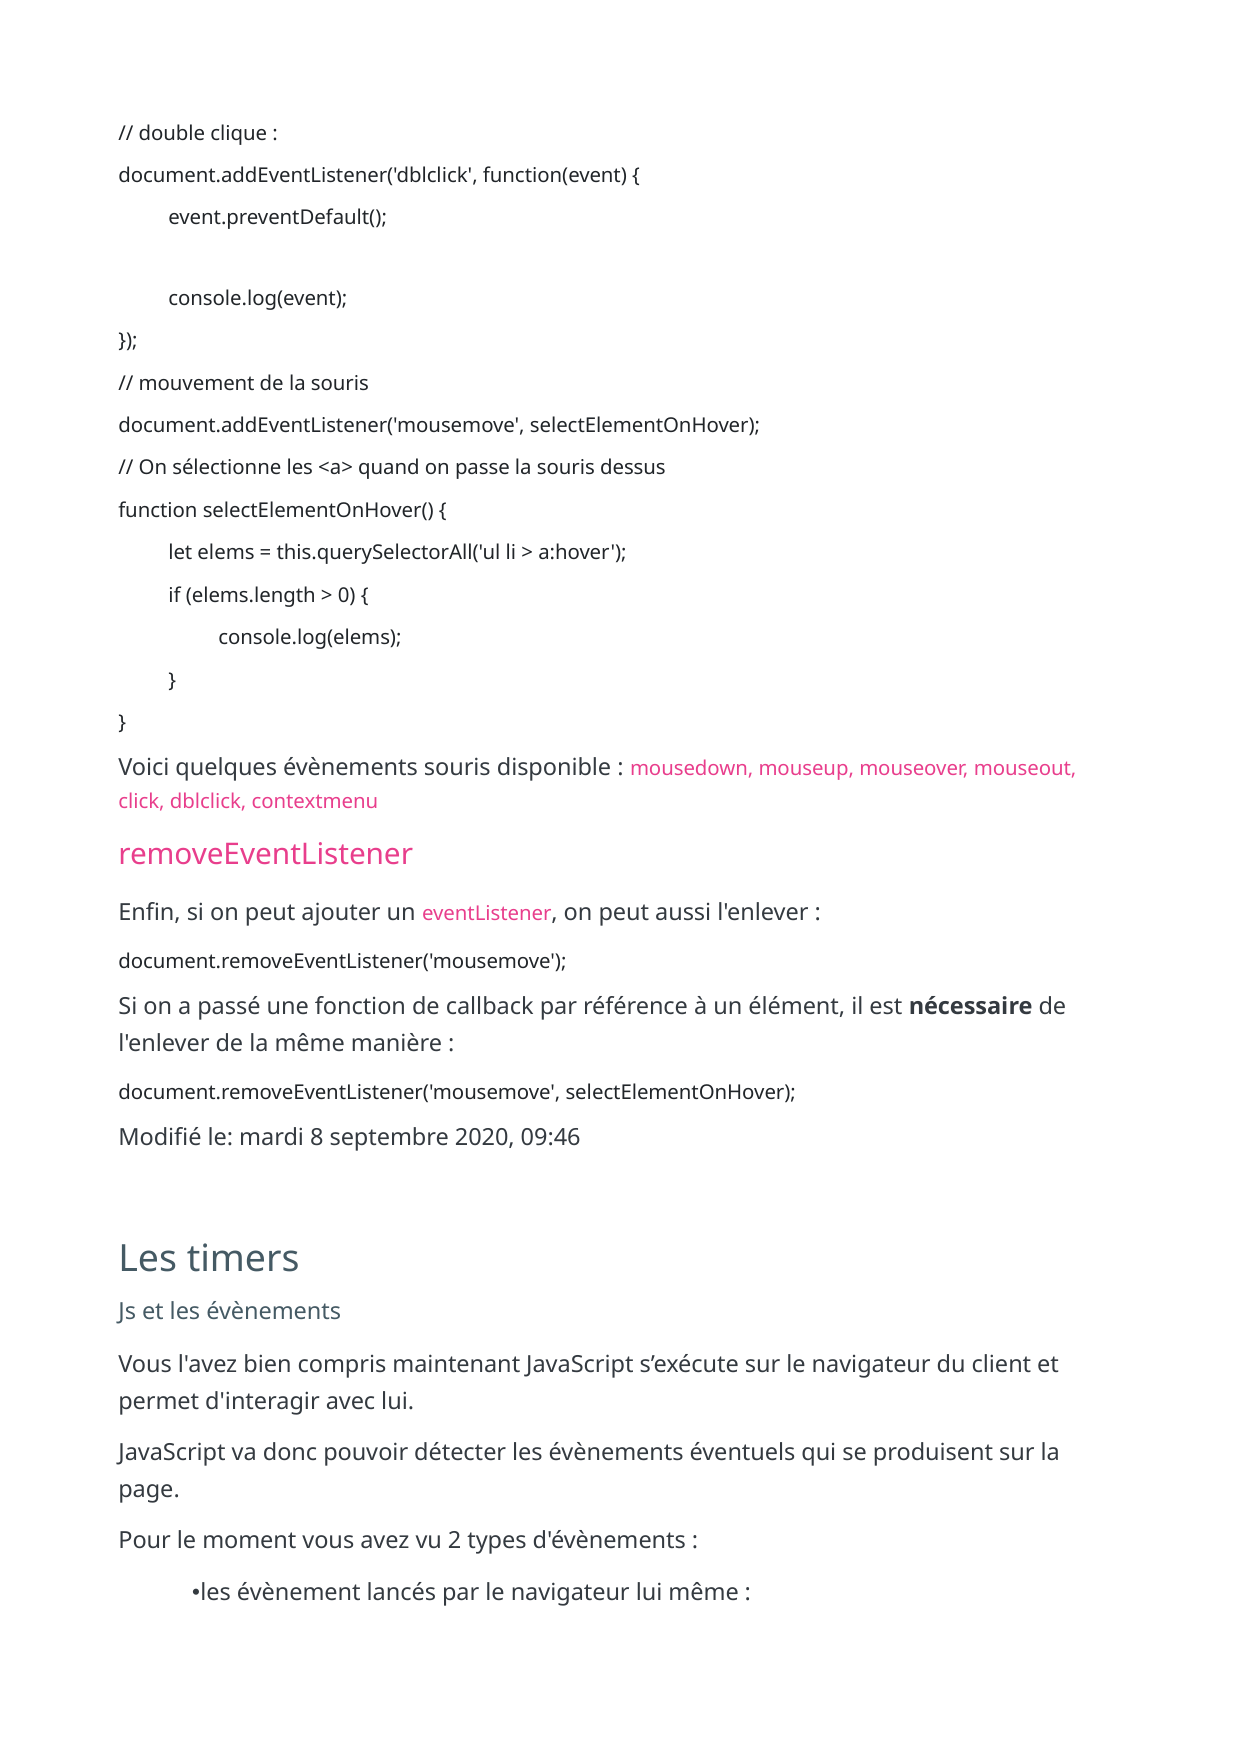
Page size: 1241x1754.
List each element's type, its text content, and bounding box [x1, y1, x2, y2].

text Modifié le: mardi 8 septembre 2020, 09:46 [118, 1120, 1122, 1152]
list les évènement lancés par le navigateur lui même : [118, 1575, 1122, 1607]
text // On sélectionne les <a> quand on passe la souris dessus [118, 453, 1122, 481]
text Voici quelques évènements souris disponible : mousedown, mouseup, mouseover, mouseout, click, dblclick, contextmenu [118, 750, 1122, 814]
text console.log(event); [118, 283, 1122, 312]
text event.preventDefault(); [118, 203, 1122, 231]
text Vous l'avez bien compris maintenant JavaScript s’exécute sur le navigateur du client et permet d'interagir avec lui. [118, 1348, 1122, 1416]
text // double clique : [118, 118, 1122, 146]
subtitle removeEventListener [118, 833, 1122, 873]
text Enfin, si on peut ajouter un eventListener, on peut aussi l'enlever : [118, 896, 1122, 928]
text let elems = this.querySelectorAll('ul li > a:hover'); [118, 538, 1122, 566]
subtitle Les timers [118, 1231, 1122, 1282]
text } [118, 665, 1122, 693]
text function selectElementOnHover() { [118, 495, 1122, 523]
text } [118, 708, 1122, 736]
text document.addEventListener('dblclick', function(event) { [118, 160, 1122, 188]
text document.removeEventListener('mousemove'); [118, 947, 1122, 975]
text document.addEventListener('mousemove', selectElementOnHover); [118, 411, 1122, 438]
text Si on a passé une fonction de callback par référence à un élément, il est nécessaire de l'enlever de la même manière : [118, 989, 1122, 1058]
text JavaScript va donc pouvoir détecter les évènements éventuels qui se produisent sur la page. [118, 1436, 1122, 1504]
text // mouvement de la souris [118, 368, 1122, 396]
subtitle Js et les évènements [118, 1295, 1122, 1327]
text if (elems.length > 0) { [118, 580, 1122, 608]
text Pour le moment vous avez vu 2 types d'évènements : [118, 1524, 1122, 1556]
text console.log(elems); [118, 623, 1122, 651]
text document.removeEventListener('mousemove', selectElementOnHover); [118, 1077, 1122, 1105]
text }); [118, 326, 1122, 354]
